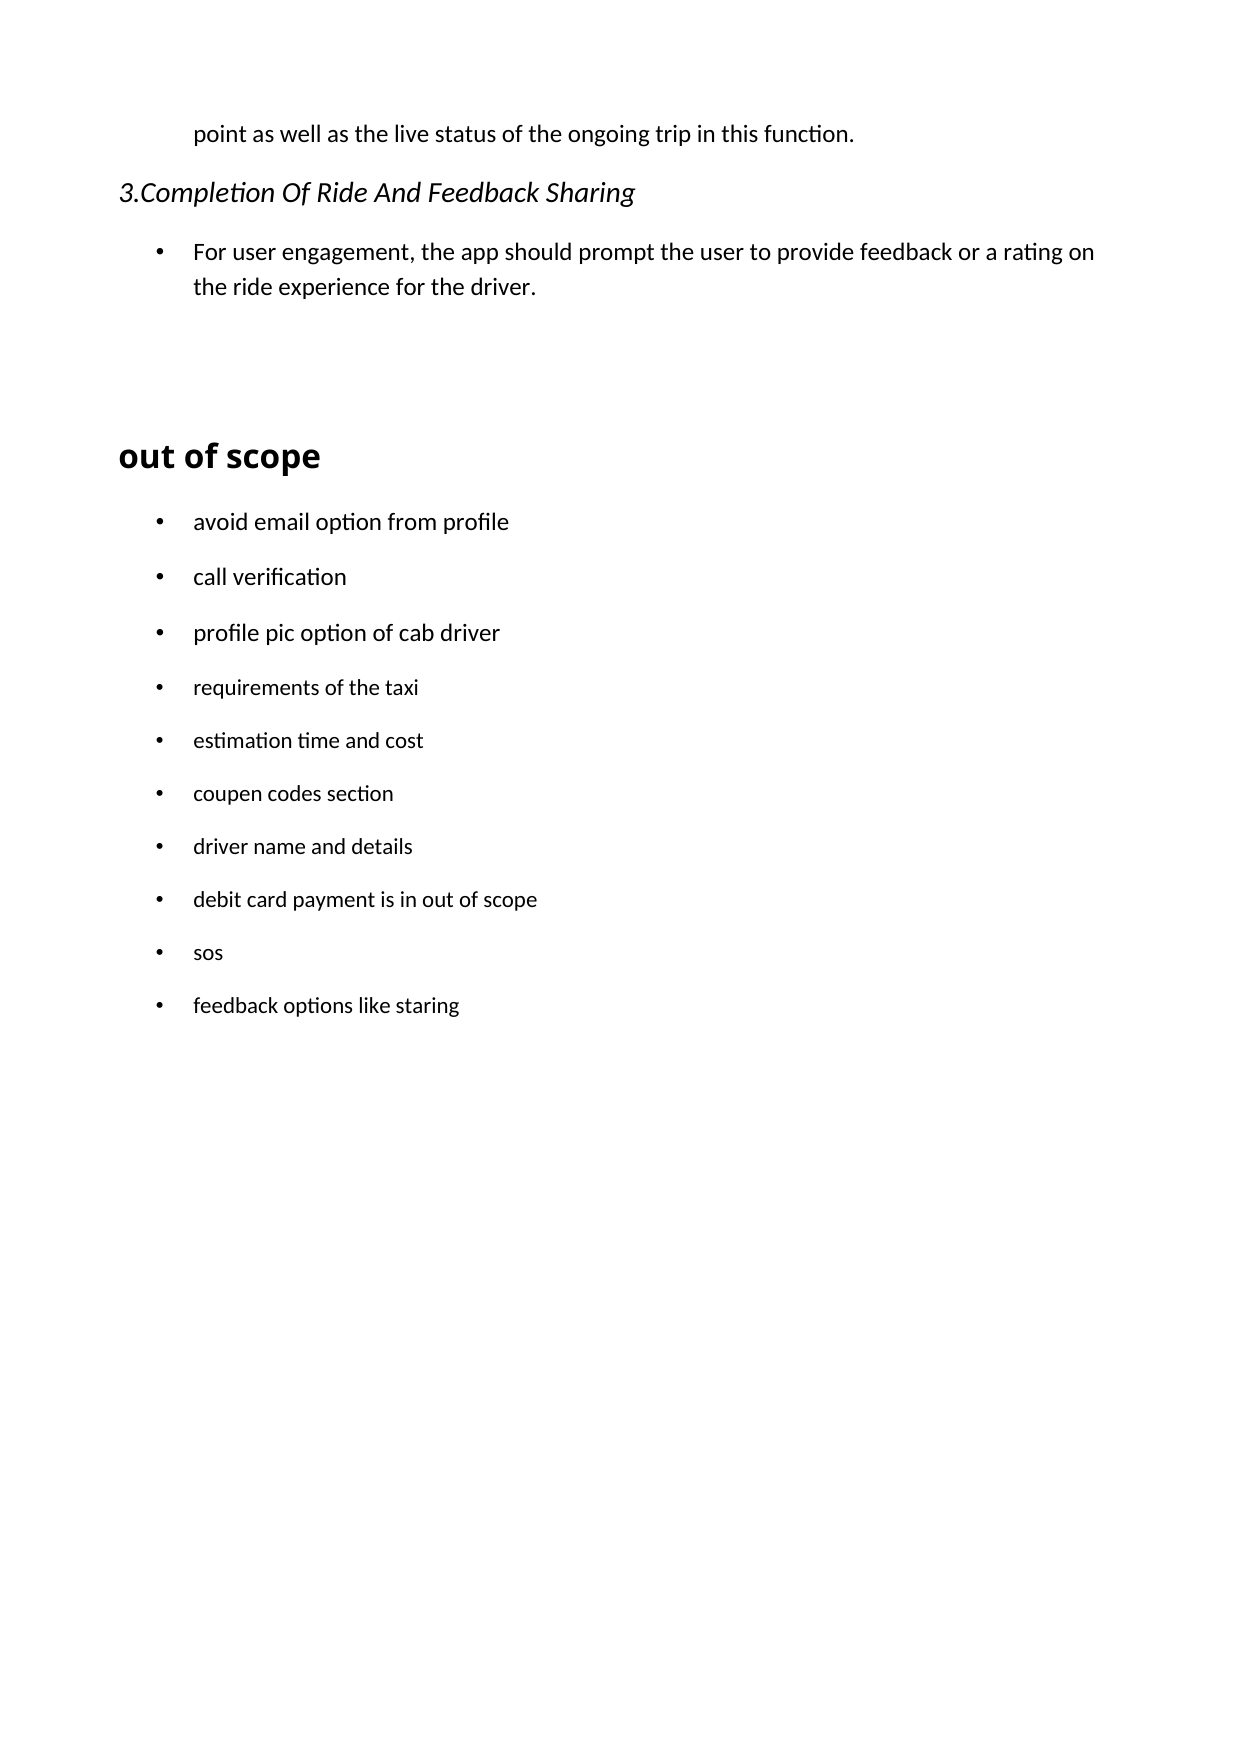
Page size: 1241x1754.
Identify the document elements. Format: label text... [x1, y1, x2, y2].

list sos [156, 938, 1122, 966]
text out of scope [118, 433, 1122, 478]
list debit card payment is in out of scope [156, 885, 1122, 913]
list requirements of the taxi [156, 673, 1122, 701]
list profile pic option of cab driver [156, 617, 1122, 648]
list feedback options like staring [156, 991, 1122, 1019]
list point as well as the live status of the ongoing trip in this function. [156, 118, 1122, 149]
text 3.Completion Of Ride And Feedback Sharing [118, 174, 1122, 209]
list estimation time and cost [156, 726, 1122, 754]
list call verification [156, 561, 1122, 592]
list avoid email option from profile [156, 506, 1122, 536]
list For user engagement, the app should prompt the user to provide feedback or a rating on the ride experience for the driver. [156, 236, 1122, 301]
list driver name and details [156, 832, 1122, 860]
list coupen codes section [156, 779, 1122, 807]
